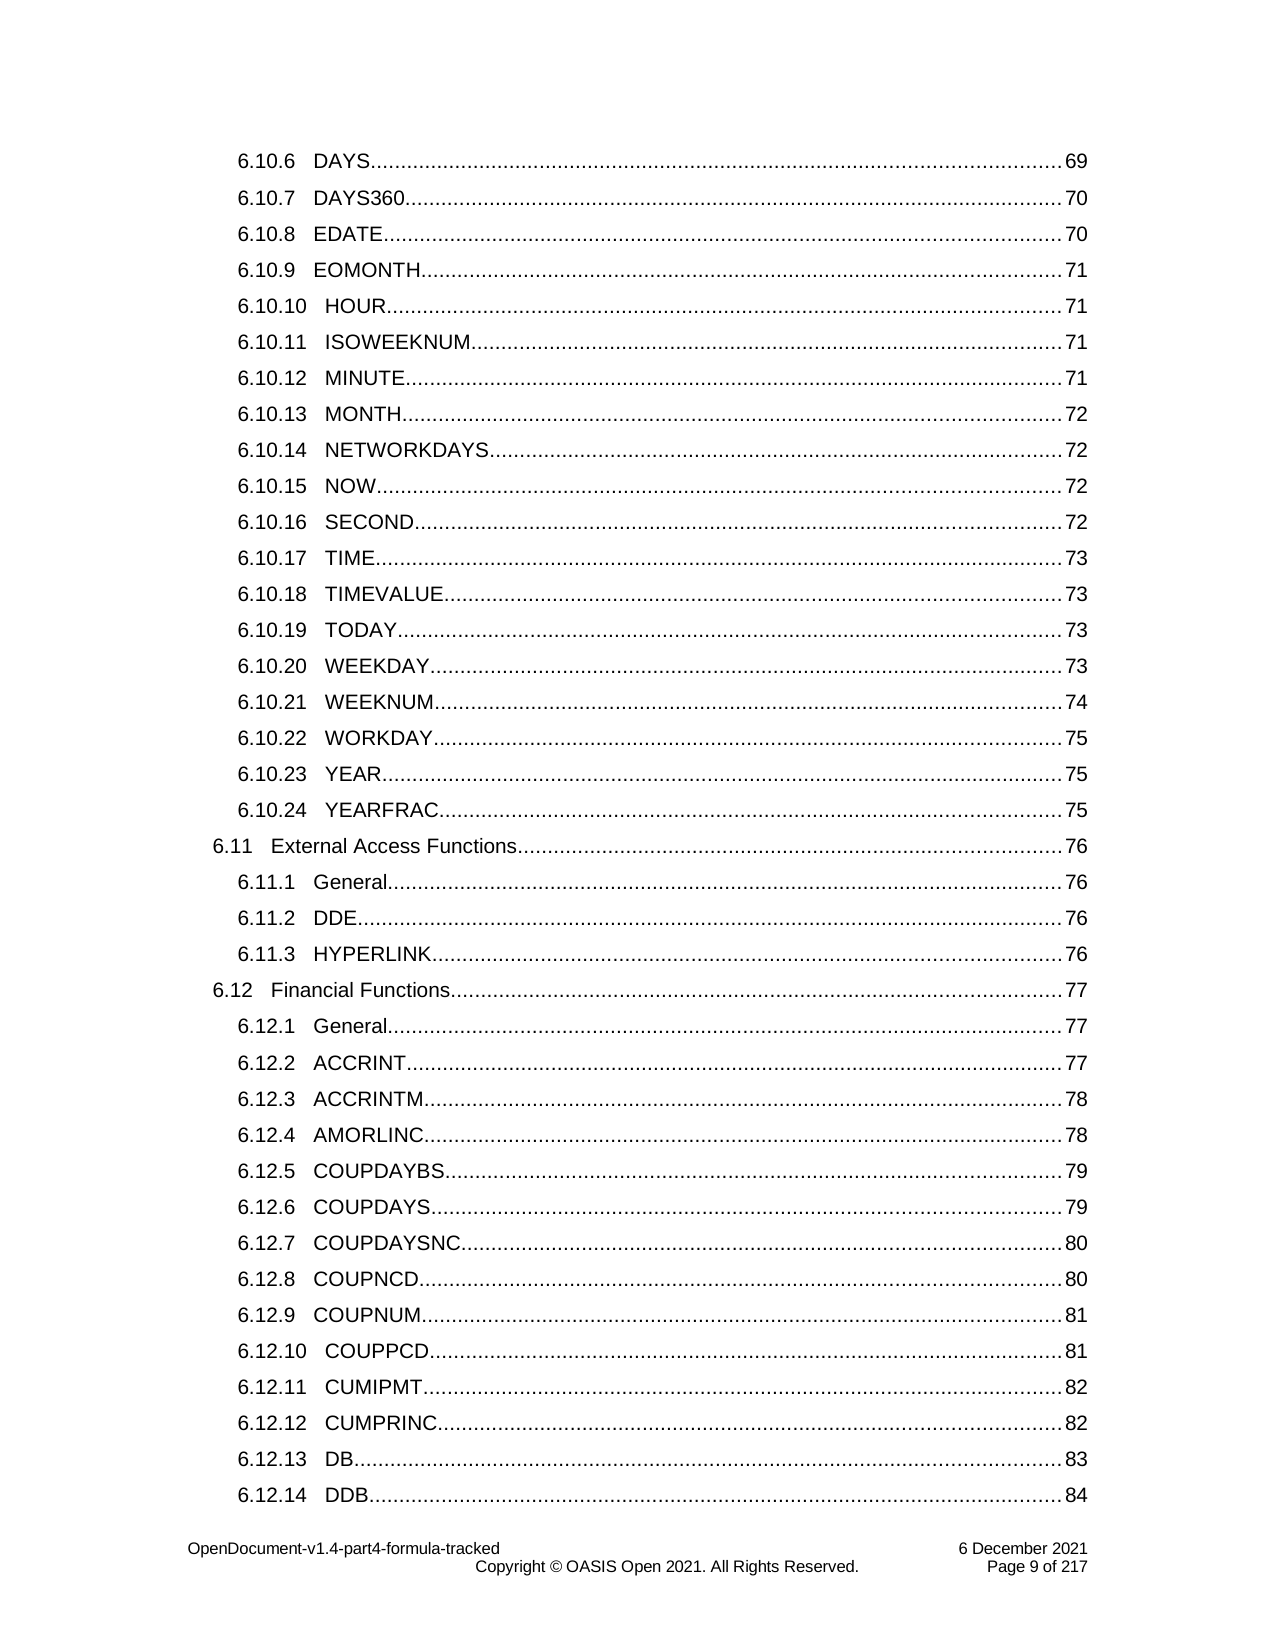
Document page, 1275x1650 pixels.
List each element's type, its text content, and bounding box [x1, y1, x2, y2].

text 6.11.2 DDE 76 [237, 907, 1088, 930]
text 6.11 External Access Functions 76 [212, 835, 1088, 858]
text 6.10.22 WORKDAY 75 [237, 727, 1088, 750]
text 6.10.19 TODAY 73 [237, 618, 1088, 642]
text 6.12.7 COUPDAYSNC 80 [237, 1231, 1088, 1255]
text 6.12.11 CUMIPMT 82 [237, 1375, 1088, 1399]
text 6.12.4 AMORLINC 78 [237, 1123, 1088, 1147]
text 6.10.15 NOW 72 [237, 474, 1088, 498]
text 6.10.10 HOUR 71 [237, 294, 1088, 318]
text 6.10.12 MINUTE 71 [237, 366, 1088, 390]
text 6.10.7 DAYS360 70 [237, 186, 1088, 209]
text 6.11.1 General 76 [237, 871, 1088, 894]
text 6.12.1 General 77 [237, 1015, 1088, 1038]
text 6.12.5 COUPDAYBS 79 [237, 1159, 1088, 1183]
text 6.10.13 MONTH 72 [237, 402, 1088, 426]
text 6.12.3 ACCRINTM 78 [237, 1087, 1088, 1111]
text 6.10.23 YEAR 75 [237, 763, 1088, 786]
text 6.10.21 WEEKNUM 74 [237, 691, 1088, 714]
text 6.10.18 TIMEVALUE 73 [237, 582, 1088, 606]
text 6.10.17 TIME 73 [237, 546, 1088, 570]
text 6.10.9 EOMONTH 71 [237, 258, 1088, 282]
text 6.12 Financial Functions 77 [212, 979, 1088, 1002]
text 6.10.8 EDATE 70 [237, 222, 1088, 246]
text 6.10.6 DAYS 69 [237, 150, 1088, 173]
text 6.10.24 YEARFRAC 75 [237, 799, 1088, 822]
text 6.12.14 DDB 84 [237, 1483, 1088, 1507]
text 6.12.8 COUPNCD 80 [237, 1267, 1088, 1291]
text 6.10.20 WEEKDAY 73 [237, 654, 1088, 678]
text 6.12.13 DB 83 [237, 1447, 1088, 1471]
text 6.10.14 NETWORKDAYS 72 [237, 438, 1088, 462]
text 6.10.11 ISOWEEKNUM 71 [237, 330, 1088, 354]
text 6.12.10 COUPPCD 81 [237, 1339, 1088, 1363]
text 6.12.9 COUPNUM 81 [237, 1303, 1088, 1327]
text 6.10.16 SECOND 72 [237, 510, 1088, 534]
text 6.12.6 COUPDAYS 79 [237, 1195, 1088, 1219]
text 6.12.2 ACCRINT 77 [237, 1051, 1088, 1074]
text 6.11.3 HYPERLINK 76 [237, 943, 1088, 966]
text 6.12.12 CUMPRINC 82 [237, 1411, 1088, 1435]
